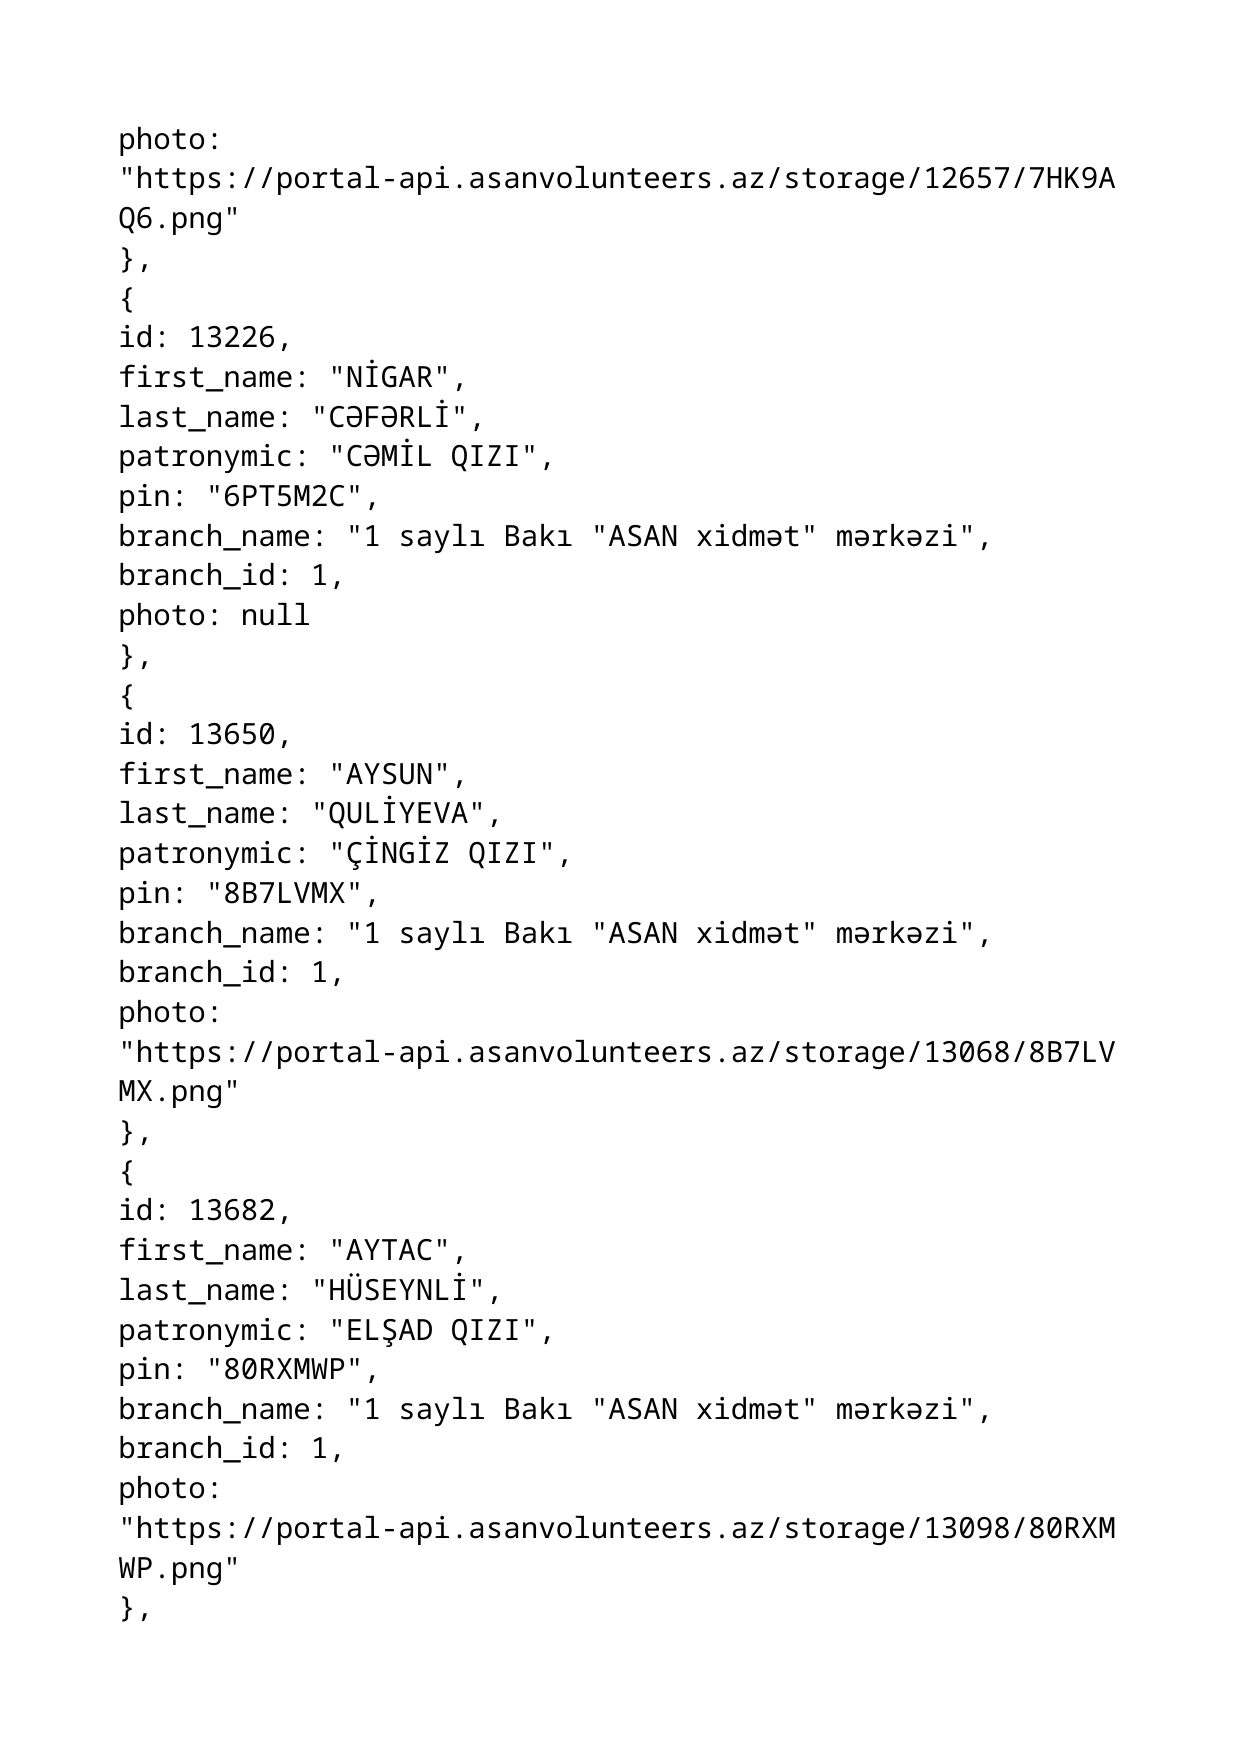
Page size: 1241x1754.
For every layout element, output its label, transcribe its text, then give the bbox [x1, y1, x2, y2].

text id: 13682, [118, 1190, 1122, 1229]
text branch_id: 1, [118, 1428, 1122, 1467]
text last_name: "CƏFƏRLİ", [118, 396, 1122, 436]
text first_name: "NİGAR", [118, 356, 1122, 396]
text first_name: "AYSUN", [118, 753, 1122, 793]
text branch_name: "1 saylı Bakı "ASAN xidmət" mərkəzi", [118, 1388, 1122, 1428]
text last_name: "QULİYEVA", [118, 793, 1122, 832]
text }, [118, 237, 1122, 277]
text photo: "https://portal-api.asanvolunteers.az/storage/13068/8B7LVMX.png" [118, 991, 1122, 1110]
text pin: "8B7LVMX", [118, 872, 1122, 912]
text }, [118, 634, 1122, 674]
text pin: "80RXMWP", [118, 1348, 1122, 1388]
text branch_id: 1, [118, 952, 1122, 991]
text patronymic: "ÇİNGİZ QIZI", [118, 832, 1122, 872]
text id: 13650, [118, 713, 1122, 753]
text photo: "https://portal-api.asanvolunteers.az/storage/13098/80RXMWP.png" [118, 1467, 1122, 1587]
text id: 13226, [118, 317, 1122, 356]
text photo: "https://portal-api.asanvolunteers.az/storage/12657/7HK9AQ6.png" [118, 118, 1122, 237]
text last_name: "HÜSEYNLİ", [118, 1269, 1122, 1309]
text patronymic: "ELŞAD QIZI", [118, 1309, 1122, 1348]
text branch_name: "1 saylı Bakı "ASAN xidmət" mərkəzi", [118, 912, 1122, 952]
text }, [118, 1110, 1122, 1150]
text { [118, 674, 1122, 713]
text { [118, 1150, 1122, 1190]
text branch_id: 1, [118, 555, 1122, 594]
text pin: "6PT5M2C", [118, 475, 1122, 515]
text branch_name: "1 saylı Bakı "ASAN xidmət" mərkəzi", [118, 515, 1122, 555]
text first_name: "AYTAC", [118, 1229, 1122, 1269]
text patronymic: "CƏMİL QIZI", [118, 436, 1122, 475]
text { [118, 277, 1122, 317]
text }, [118, 1587, 1122, 1626]
text photo: null [118, 594, 1122, 634]
